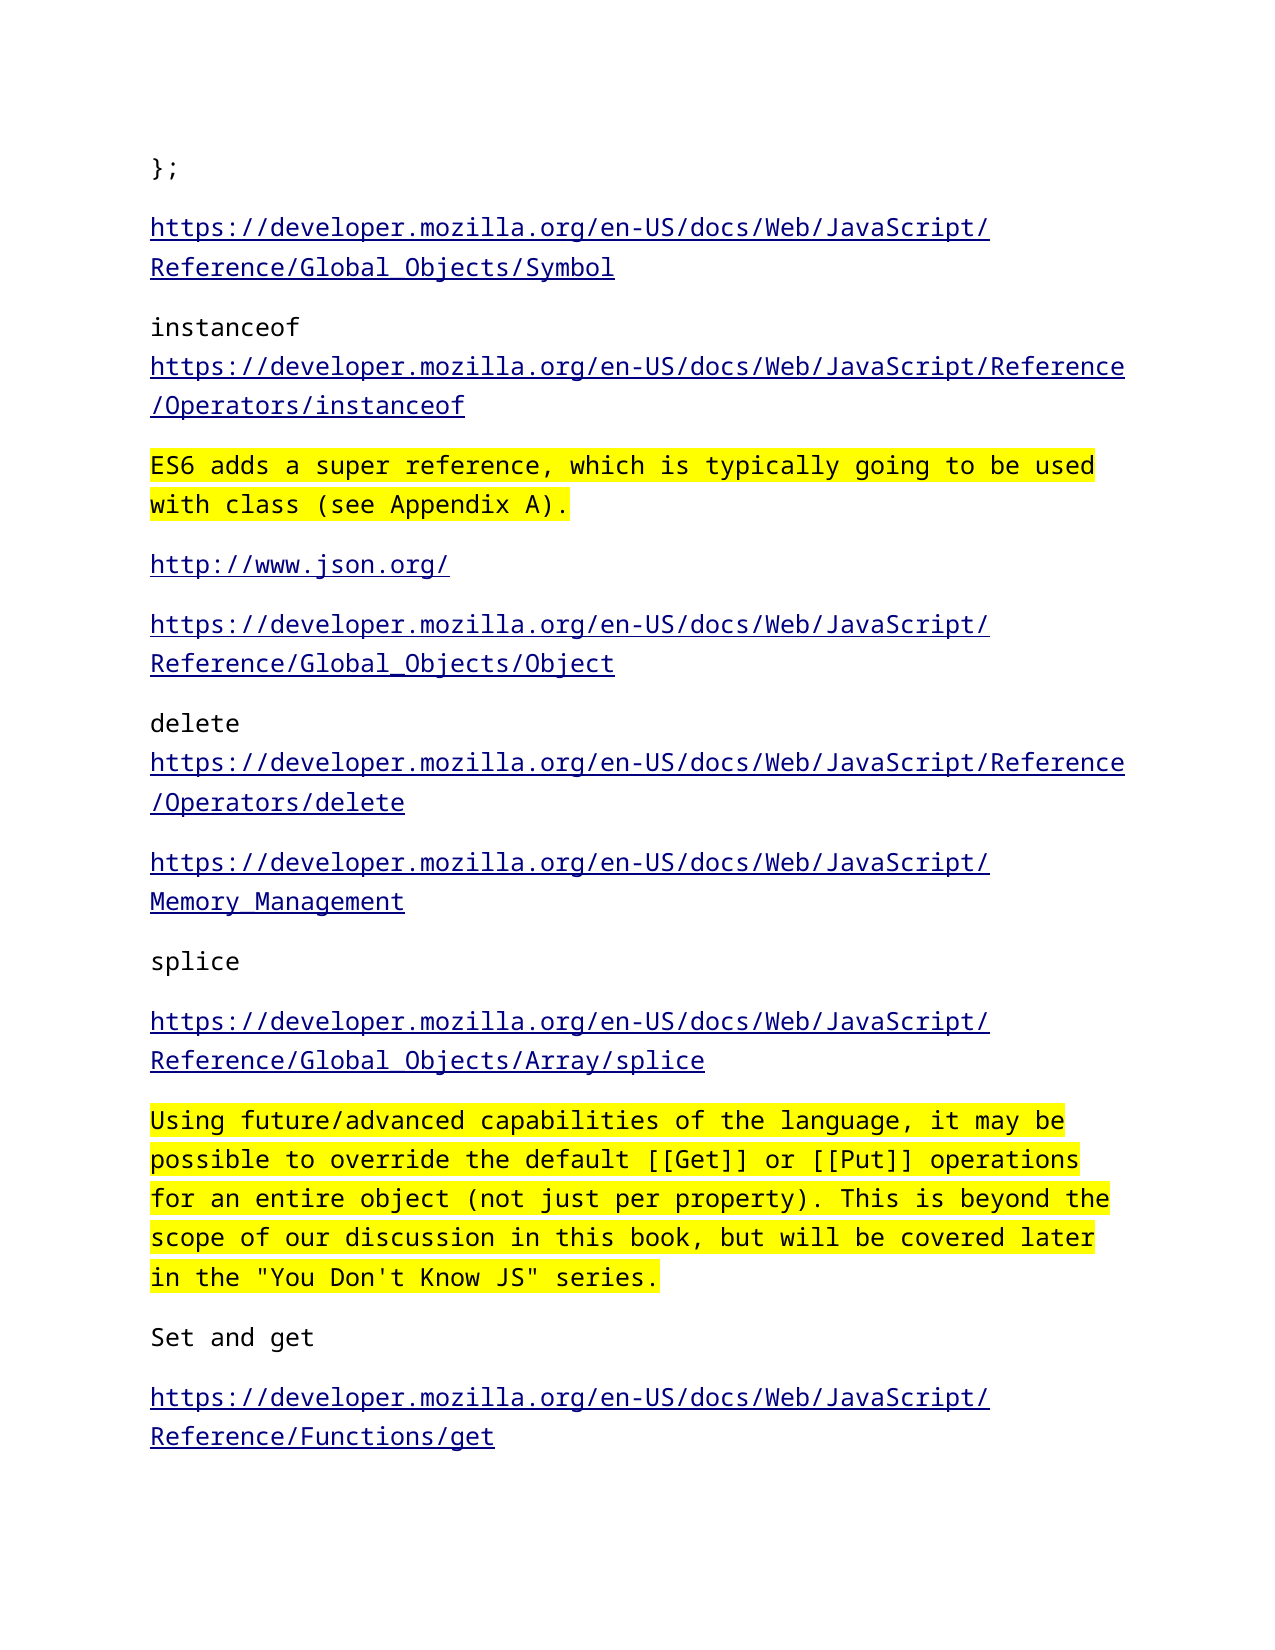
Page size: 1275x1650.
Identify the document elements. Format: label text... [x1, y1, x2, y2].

text https://developer.mozilla.org/en-US/docs/Web/JavaScript/Reference/Global_Objects/Array/splice [150, 1003, 1125, 1077]
text https://developer.mozilla.org/en-US/docs/Web/JavaScript/Reference/Global_Objects/Symbol [150, 210, 1125, 283]
text }; [150, 150, 1125, 184]
text https://developer.mozilla.org/en-US/docs/Web/JavaScript/Reference/Global_Objects/Object [150, 607, 1125, 680]
text instanceof https://developer.mozilla.org/en-US/docs/Web/JavaScript/Reference [150, 309, 1125, 377]
text /Operators/instanceof [150, 379, 1125, 422]
text Using future/advanced capabilities of the language, it may be possible to override the default [[Get]] or [[Put]] operations for an entire object (not just per property). This is beyond the scope of our discussion in this book, but will be covered later in the "You Don't Know JS" series. [150, 1102, 1125, 1293]
text https://developer.mozilla.org/en-US/docs/Web/JavaScript/Memory_Management [150, 844, 1125, 917]
text ES6 adds a super reference, which is typically going to be used with class (see Appendix A). [150, 447, 1125, 521]
text http://www.json.org/ [150, 547, 1125, 581]
text /Operators/delete [150, 776, 1125, 818]
text splice [150, 943, 1125, 977]
text delete https://developer.mozilla.org/en-US/docs/Web/JavaScript/Reference [150, 706, 1125, 774]
text Set and get [150, 1319, 1125, 1353]
text https://developer.mozilla.org/en-US/docs/Web/JavaScript/Reference/Functions/get [150, 1379, 1125, 1452]
